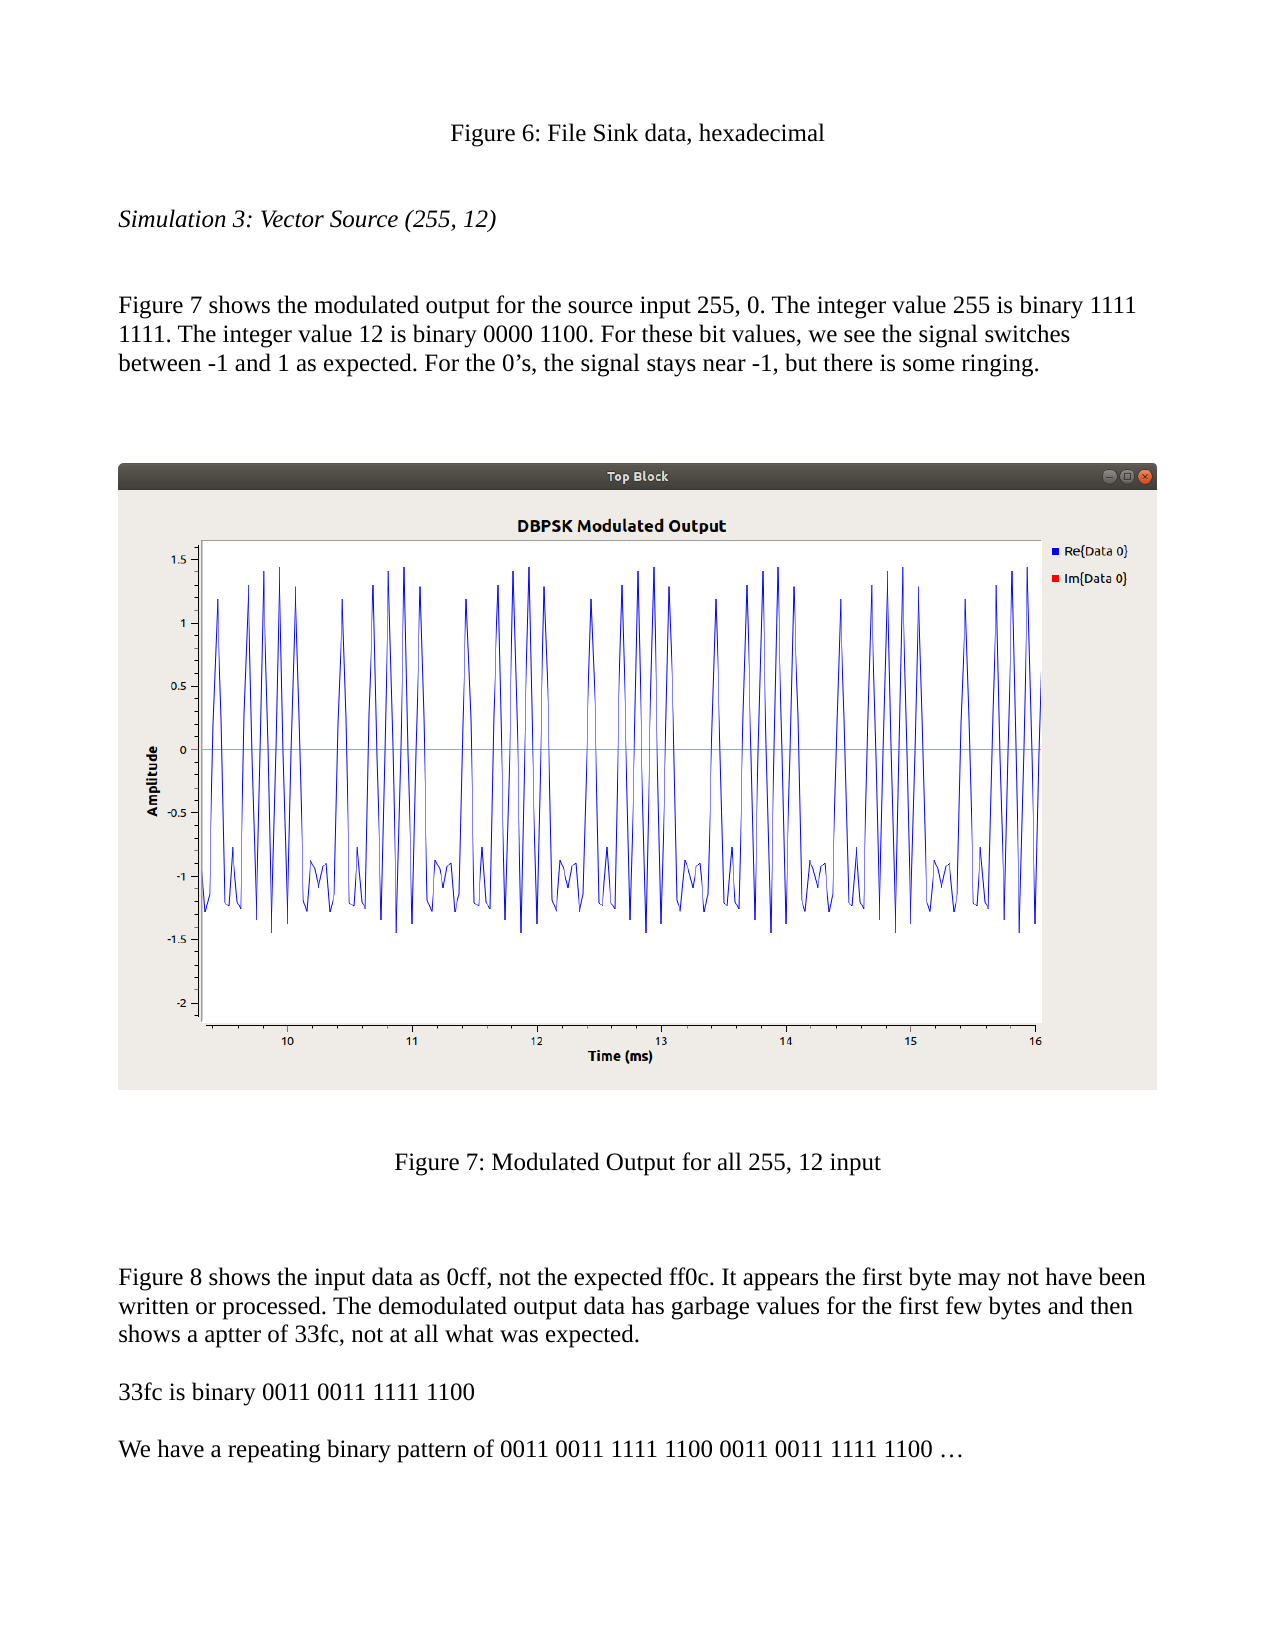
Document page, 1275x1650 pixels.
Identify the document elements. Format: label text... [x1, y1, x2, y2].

text Figure 8 shows the input data as 0cff, not the expected ff0c. It appears the first byte may not have been written or processed. The demodulated output data has garbage values for the first few bytes and then shows a aptter of 33fc, not at all what was expected. [118, 1262, 1157, 1348]
text Figure 7 shows the modulated output for the source input 255, 0. The integer value 255 is binary 1111 1111. The integer value 12 is binary 0000 1100. For these bit values, we see the signal switches between -1 and 1 as expected. For the 0’s, the signal stays near -1, but there is some ringing. [118, 291, 1157, 377]
text Figure 6: File Sink data, hexadecimal [118, 118, 1157, 147]
text 33fc is binary 0011 0011 1111 1100 [118, 1377, 1157, 1406]
text We have a repeating binary pattern of 0011 0011 1111 1100 0011 0011 1111 1100 … [118, 1434, 1157, 1463]
text Figure 7: Modulated Output for all 255, 12 input [118, 1147, 1157, 1176]
text Simulation 3: Vector Source (255, 12) [118, 204, 1157, 233]
picture [118, 463, 1157, 1090]
